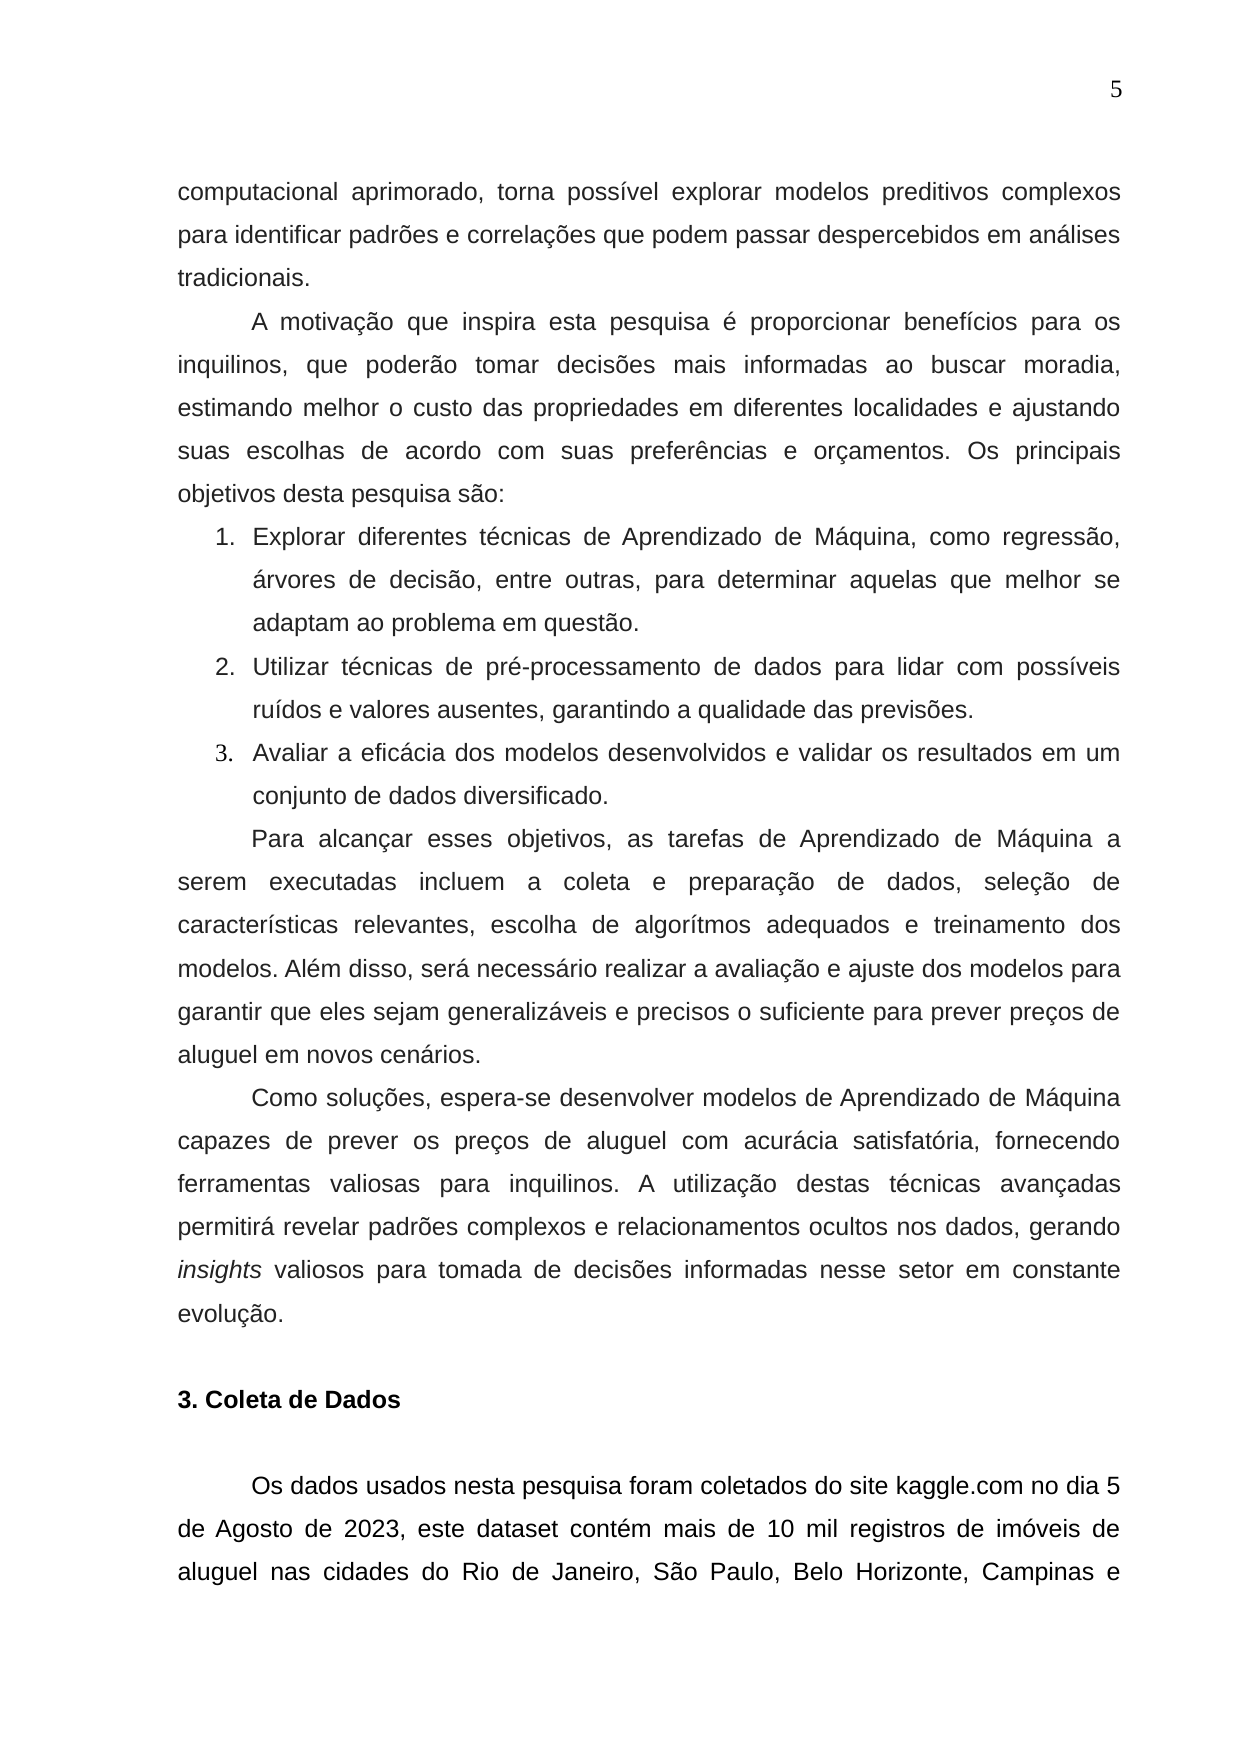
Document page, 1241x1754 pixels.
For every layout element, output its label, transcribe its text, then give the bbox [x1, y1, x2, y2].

list Utilizar técnicas de pré-processamento de dados para lidar com possíveis ruídos e valores ausentes, garantindo a qualidade das previsões. [215, 652, 1122, 723]
text Os dados usados nesta pesquisa foram coletados do site kaggle.com no dia 5 de Agosto de 2023, este dataset contém mais de 10 mil registros de imóveis de aluguel nas cidades do Rio de Janeiro, São Paulo, Belo Horizonte, Campinas e [177, 1471, 1122, 1586]
text Para alcançar esses objetivos, as tarefas de Aprendizado de Máquina a serem executadas incluem a coleta e preparação de dados, seleção de características relevantes, escolha de algorítmos adequados e treinamento dos modelos. Além disso, será necessário realizar a avaliação e ajuste dos modelos para garantir que eles sejam generalizáveis e precisos o suficiente para prever preços de aluguel em novos cenários. [177, 824, 1122, 1068]
list Explorar diferentes técnicas de Aprendizado de Máquina, como regressão, árvores de decisão, entre outras, para determinar aquelas que melhor se adaptam ao problema em questão. [215, 522, 1122, 637]
text Como soluções, espera-se desenvolver modelos de Aprendizado de Máquina capazes de prever os preços de aluguel com acurácia satisfatória, fornecendo ferramentas valiosas para inquilinos. A utilização destas técnicas avançadas permitirá revelar padrões complexos e relacionamentos ocultos nos dados, gerando insights valiosos para tomada de decisões informadas nesse setor em constante evolução. [177, 1083, 1122, 1327]
subtitle 3. Coleta de Dados [177, 1385, 1122, 1413]
list Avaliar a eficácia dos modelos desenvolvidos e validar os resultados em um conjunto de dados diversificado. [215, 738, 1122, 810]
text computacional aprimorado, torna possível explorar modelos preditivos complexos para identificar padrões e correlações que podem passar despercebidos em análises tradicionais. [177, 177, 1122, 292]
text A motivação que inspira esta pesquisa é proporcionar benefícios para os inquilinos, que poderão tomar decisões mais informadas ao buscar moradia, estimando melhor o custo das propriedades em diferentes localidades e ajustando suas escolhas de acordo com suas preferências e orçamentos. Os principais objetivos desta pesquisa são: [177, 307, 1122, 508]
